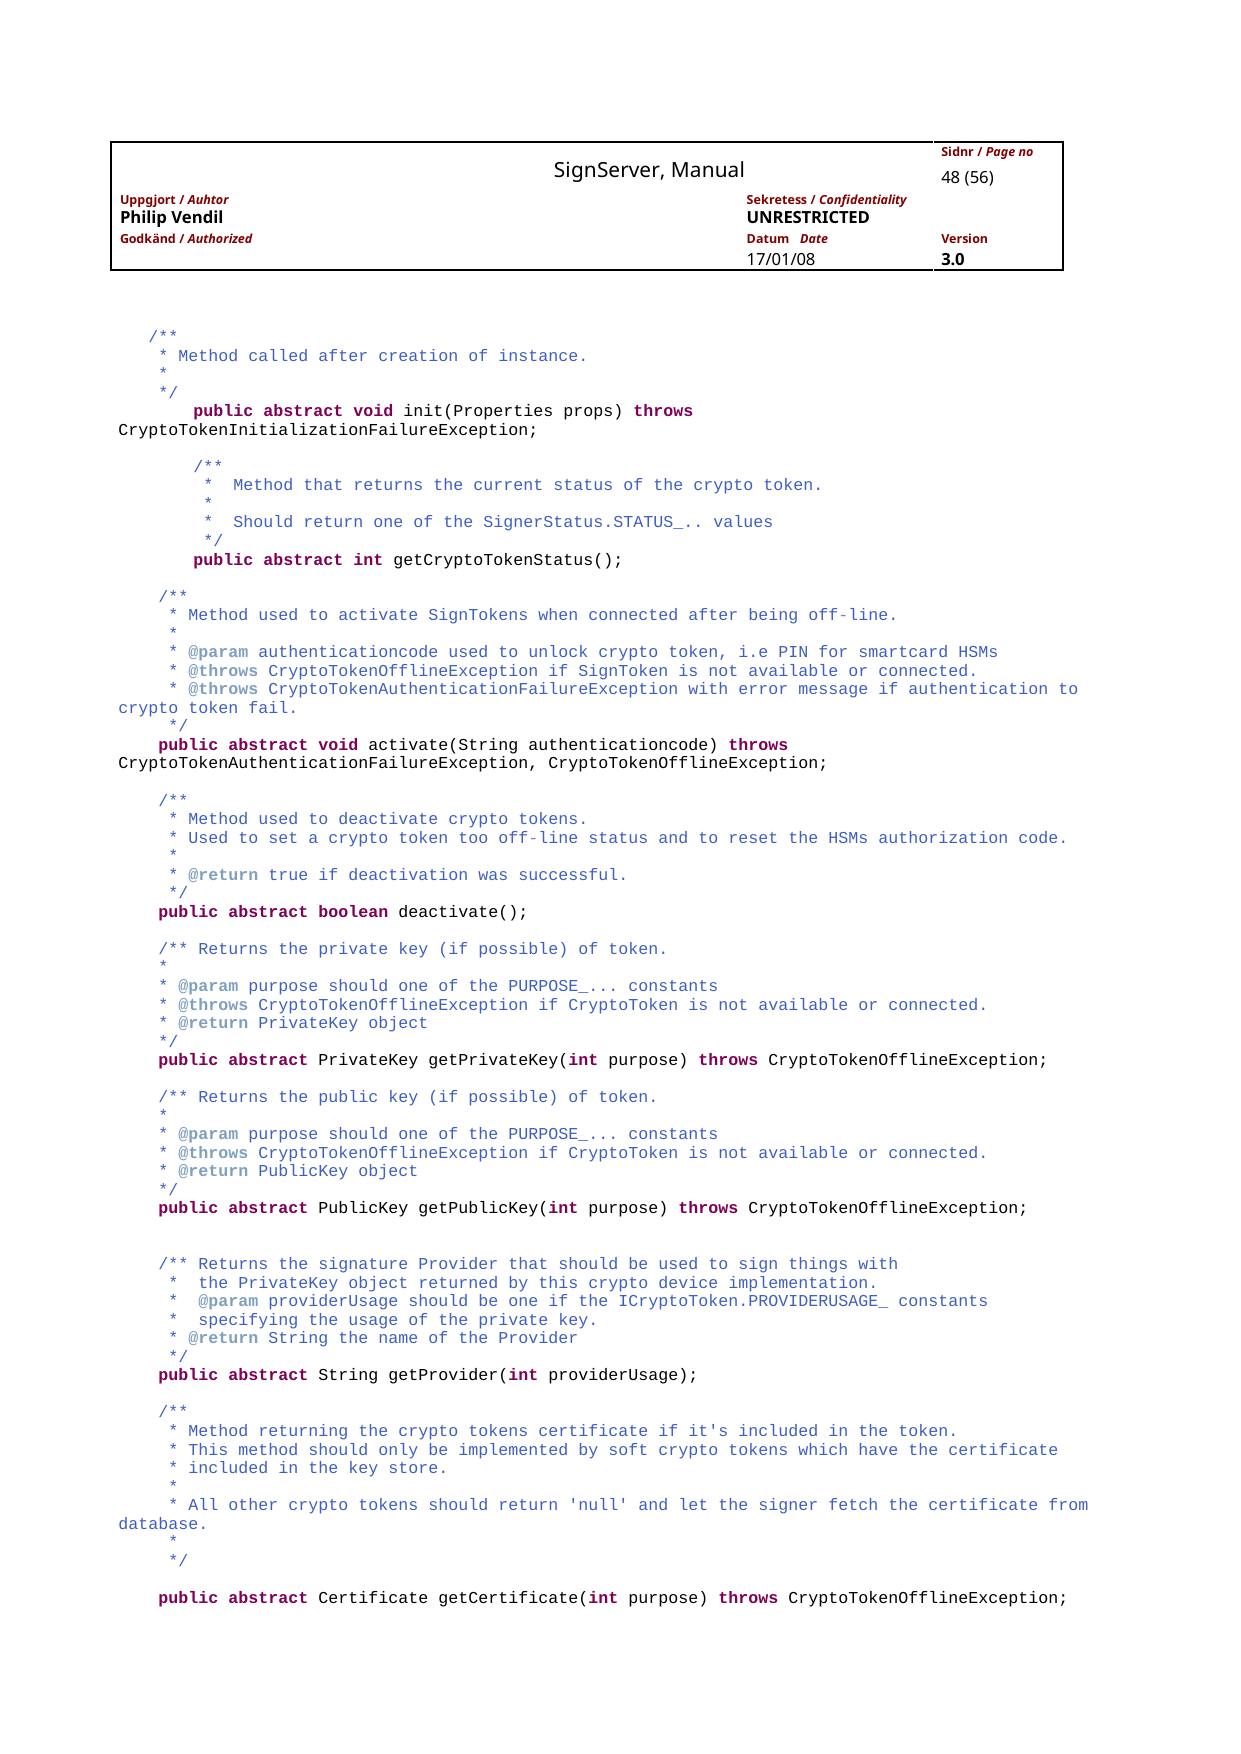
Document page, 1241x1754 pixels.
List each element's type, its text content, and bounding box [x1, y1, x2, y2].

text * Used to set a crypto token too off-line status and to reset the HSMs authorization code. [118, 829, 1122, 848]
text * @param authenticationcode used to unlock crypto token, i.e PIN for smartcard HSMs [118, 644, 1122, 663]
text * [118, 366, 1122, 384]
text public abstract String getProvider(int providerUsage); [118, 1367, 1122, 1386]
text * @throws CryptoTokenOfflineException if SignToken is not available or connected. [118, 663, 1122, 681]
text * [118, 1534, 1122, 1553]
text * the PrivateKey object returned by this crypto device implementation. [118, 1274, 1122, 1293]
text */ [118, 885, 1122, 904]
text * [118, 959, 1122, 978]
text */ [118, 1553, 1122, 1571]
text * Method returning the crypto tokens certificate if it's included in the token. [118, 1423, 1122, 1441]
text * Method that returns the current status of the crypto token. [118, 477, 1122, 496]
text /** [118, 459, 1122, 477]
text * [118, 496, 1122, 514]
text /** Returns the private key (if possible) of token. [118, 941, 1122, 959]
text * [118, 848, 1122, 867]
text * Method used to activate SignTokens when connected after being off-line. [118, 607, 1122, 626]
text * This method should only be implemented by soft crypto tokens which have the certificate [118, 1441, 1122, 1460]
text */ [118, 1033, 1122, 1052]
text * specifying the usage of the private key. [118, 1312, 1122, 1330]
text * @param providerUsage should be one if the ICryptoToken.PROVIDERUSAGE_ constants [118, 1293, 1122, 1312]
text * [118, 626, 1122, 644]
text * included in the key store. [118, 1460, 1122, 1478]
text */ [118, 1349, 1122, 1367]
text * Method called after creation of instance. [118, 347, 1122, 366]
text * Should return one of the SignerStatus.STATUS_.. values [118, 514, 1122, 533]
text */ [118, 533, 1122, 551]
text * @throws CryptoTokenOfflineException if CryptoToken is not available or connected. [118, 1145, 1122, 1163]
text /** [118, 329, 1122, 347]
text * @throws CryptoTokenOfflineException if CryptoToken is not available or connected. [118, 996, 1122, 1015]
text */ [118, 384, 1122, 403]
text public abstract PublicKey getPublicKey(int purpose) throws CryptoTokenOfflineException; [118, 1200, 1122, 1219]
text /** [118, 588, 1122, 607]
text * @return PublicKey object [118, 1163, 1122, 1182]
text * All other crypto tokens should return 'null' and let the signer fetch the certificate from database. [118, 1497, 1122, 1534]
text /** [118, 1404, 1122, 1423]
text */ [118, 1182, 1122, 1200]
text public abstract PrivateKey getPrivateKey(int purpose) throws CryptoTokenOfflineException; [118, 1052, 1122, 1071]
text /** Returns the public key (if possible) of token. [118, 1089, 1122, 1108]
text * @return PrivateKey object [118, 1015, 1122, 1033]
text public abstract boolean deactivate(); [118, 904, 1122, 922]
text public abstract void activate(String authenticationcode) throws CryptoTokenAuthenticationFailureException, CryptoTokenOfflineException; [118, 737, 1122, 774]
text * @throws CryptoTokenAuthenticationFailureException with error message if authentication to crypto token fail. [118, 681, 1122, 718]
text /** [118, 792, 1122, 811]
text */ [118, 718, 1122, 737]
text * [118, 1108, 1122, 1126]
text * [118, 1478, 1122, 1497]
text * @param purpose should one of the PURPOSE_... constants [118, 978, 1122, 996]
text * @param purpose should one of the PURPOSE_... constants [118, 1126, 1122, 1145]
text public abstract void init(Properties props) throws CryptoTokenInitializationFailureException; [118, 403, 1122, 440]
text public abstract int getCryptoTokenStatus(); [118, 551, 1122, 570]
text /** Returns the signature Provider that should be used to sign things with [118, 1256, 1122, 1274]
text * @return true if deactivation was successful. [118, 867, 1122, 885]
text * Method used to deactivate crypto tokens. [118, 811, 1122, 829]
text * @return String the name of the Provider [118, 1330, 1122, 1349]
text public abstract Certificate getCertificate(int purpose) throws CryptoTokenOfflineException; [118, 1590, 1122, 1608]
